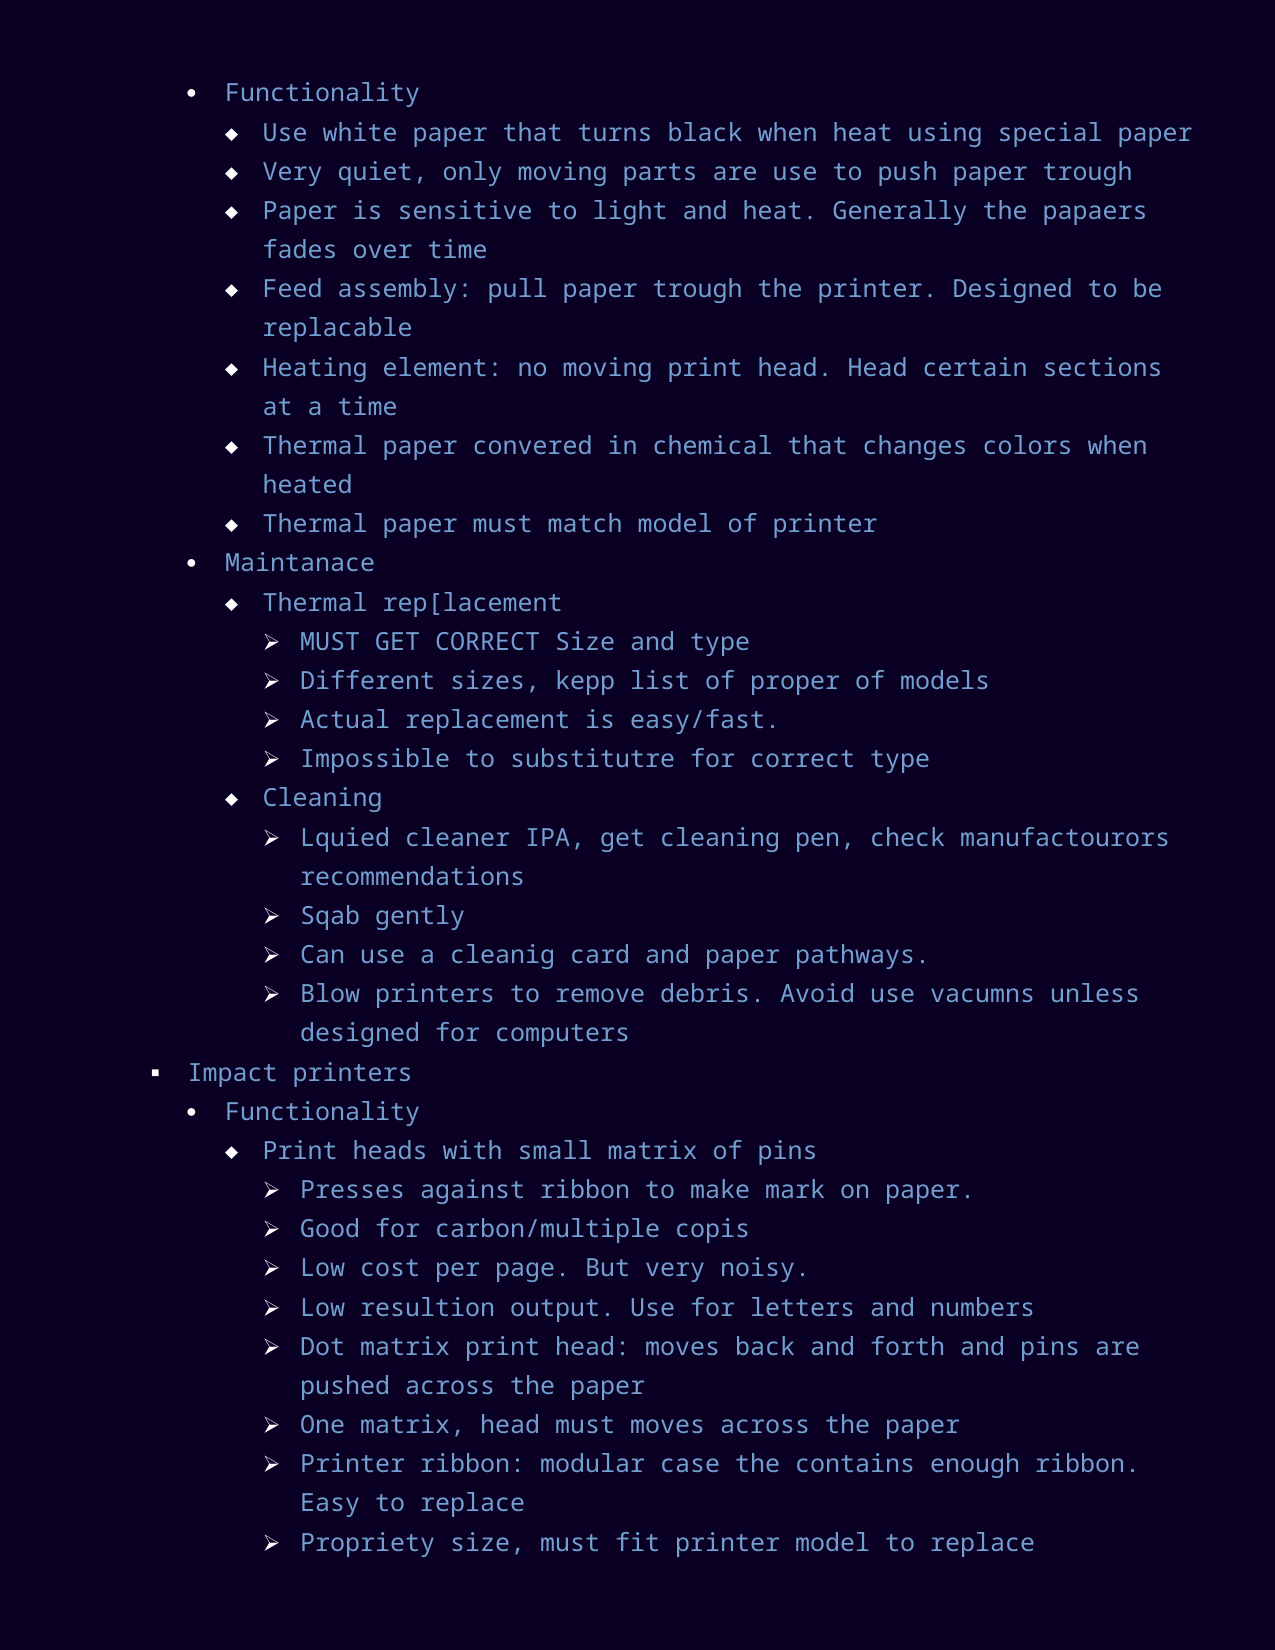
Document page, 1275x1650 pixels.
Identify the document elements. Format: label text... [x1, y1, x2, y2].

list Presses against ribbon to make mark on paper. [262, 1172, 1200, 1206]
list Can use a cleanig card and paper pathways. [262, 937, 1200, 971]
list Lquied cleaner IPA, get cleaning pen, check manufactourors recommendations [262, 819, 1200, 892]
list Thermal paper convered in chemical that changes colors when heated [225, 427, 1200, 501]
list Heating element: no moving print head. Head certain sections at a time [225, 349, 1200, 422]
list Functionality [187, 1093, 1200, 1127]
list Thermal rep[lacement [225, 584, 1200, 618]
list Very quiet, only moving parts are use to push paper trough [225, 153, 1200, 187]
list Functionality [187, 75, 1200, 109]
list Impact printers [150, 1054, 1200, 1088]
list Cleaning [225, 780, 1200, 814]
list One matrix, head must moves across the paper [262, 1407, 1200, 1441]
list Print heads with small matrix of pins [225, 1132, 1200, 1167]
list Different sizes, kepp list of proper of models [262, 662, 1200, 697]
list Propriety size, must fit printer model to replace [262, 1524, 1200, 1558]
list Low resultion output. Use for letters and numbers [262, 1289, 1200, 1323]
list Low cost per page. But very noisy. [262, 1250, 1200, 1284]
list MUST GET CORRECT Size and type [262, 623, 1200, 657]
list Thermal paper must match model of printer [225, 506, 1200, 540]
list Maintanace [187, 545, 1200, 579]
list Printer ribbon: modular case the contains enough ribbon. Easy to replace [262, 1446, 1200, 1519]
list Use white paper that turns black when heat using special paper [225, 114, 1200, 148]
list Feed assembly: pull paper trough the printer. Designed to be replacable [225, 271, 1200, 344]
list Dot matrix print head: moves back and forth and pins are pushed across the paper [262, 1328, 1200, 1402]
list Good for carbon/multiple copis [262, 1211, 1200, 1245]
list Actual replacement is easy/fast. [262, 702, 1200, 736]
list Paper is sensitive to light and heat. Generally the papaers fades over time [225, 192, 1200, 266]
list Sqab gently [262, 897, 1200, 932]
list Impossible to substitutre for correct type [262, 741, 1200, 775]
list Blow printers to remove debris. Avoid use vacumns unless designed for computers [262, 976, 1200, 1049]
